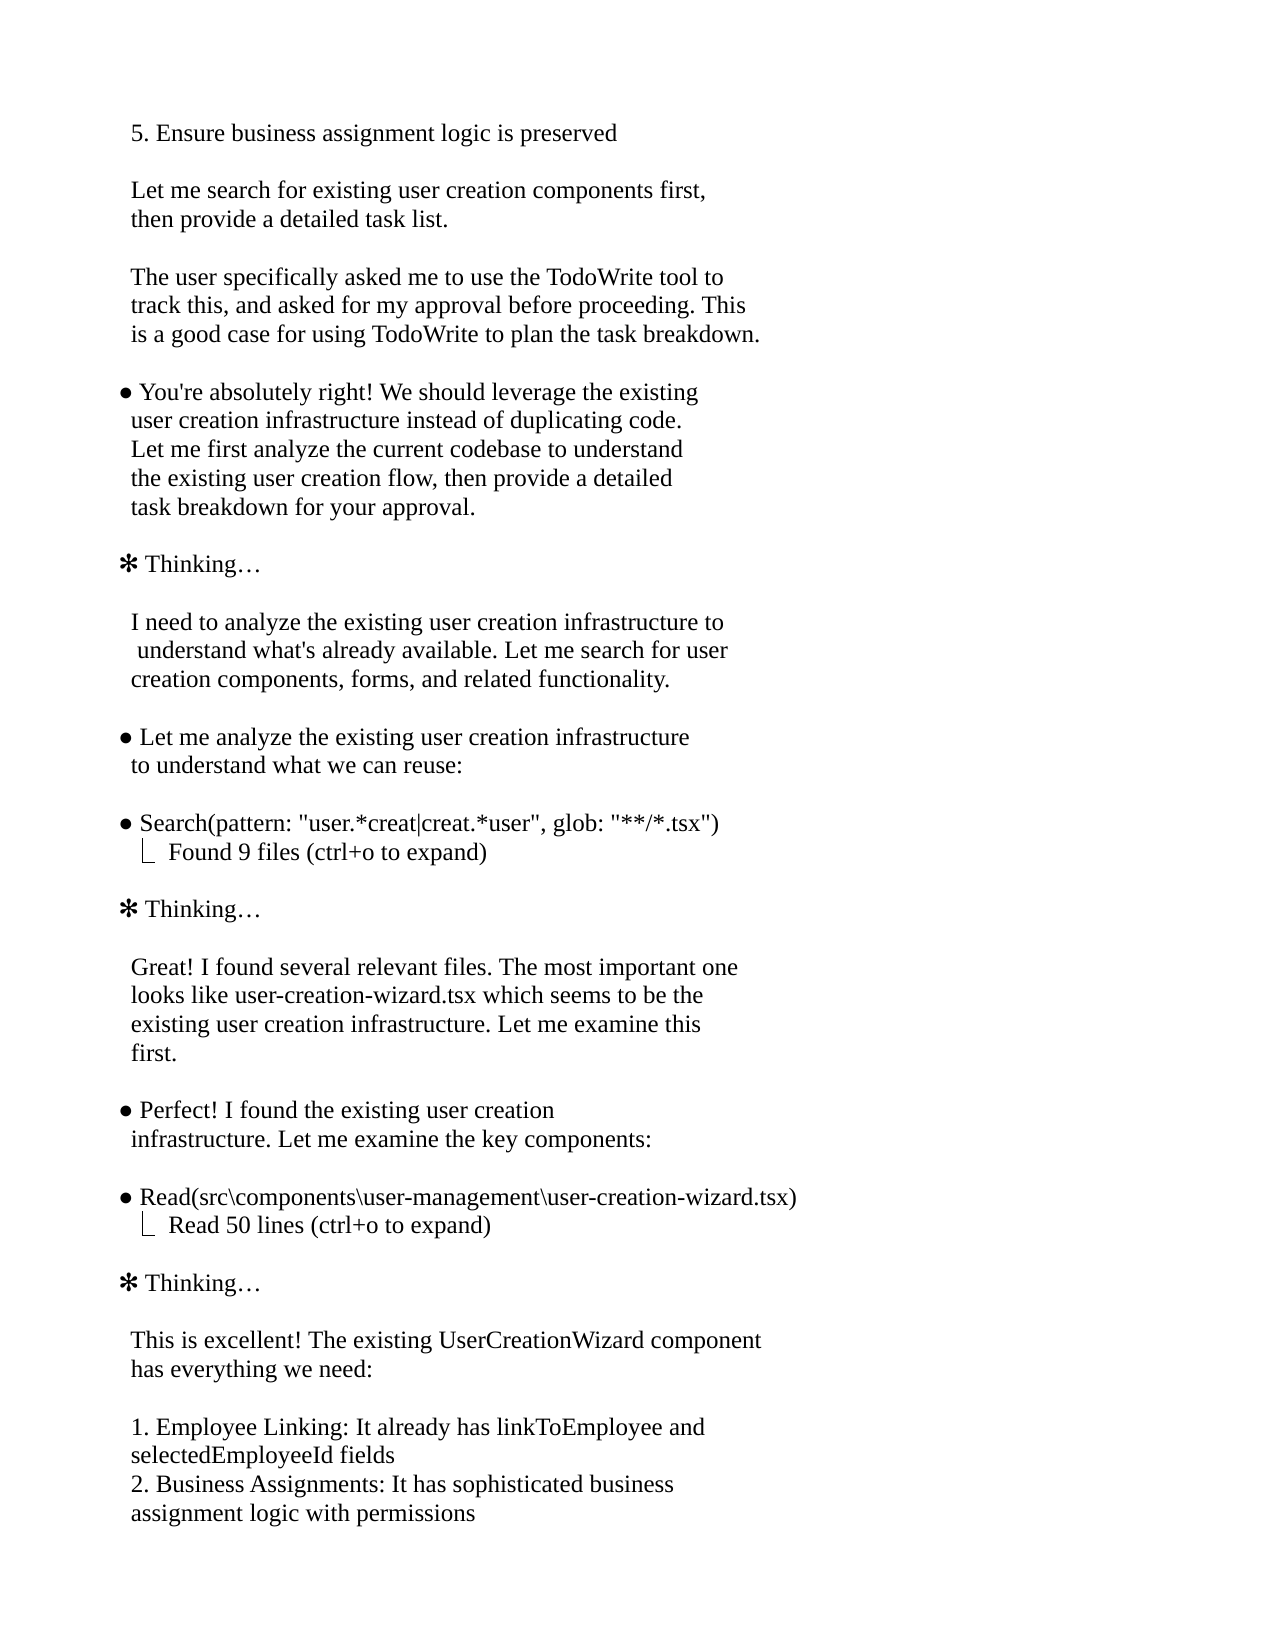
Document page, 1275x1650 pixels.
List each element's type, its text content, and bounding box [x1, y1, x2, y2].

text looks like user-creation-wizard.tsx which seems to be the [118, 981, 1157, 1009]
text ● You're absolutely right! We should leverage the existing [118, 377, 1157, 406]
text 1. Employee Linking: It already has linkToEmployee and [118, 1412, 1157, 1441]
text the existing user creation flow, then provide a detailed [118, 463, 1157, 492]
text to understand what we can reuse: [118, 751, 1157, 779]
text infrastructure. Let me examine the key components: [118, 1124, 1157, 1153]
text has everything we need: [118, 1354, 1157, 1383]
text understand what's already available. Let me search for user [118, 636, 1157, 664]
text task breakdown for your approval. [118, 492, 1157, 521]
text ✻ Thinking… [118, 549, 1157, 578]
text user creation infrastructure instead of duplicating code. [118, 406, 1157, 434]
text I need to analyze the existing user creation infrastructure to [118, 607, 1157, 636]
text ⎿ Found 9 files (ctrl+o to expand) [118, 837, 1157, 866]
text This is excellent! The existing UserCreationWizard component [118, 1326, 1157, 1354]
text ⎿ Read 50 lines (ctrl+o to expand) [118, 1211, 1157, 1239]
text existing user creation infrastructure. Let me examine this [118, 1009, 1157, 1038]
text first. [118, 1038, 1157, 1067]
text Let me search for existing user creation components first, [118, 176, 1157, 204]
text then provide a detailed task list. [118, 204, 1157, 233]
text ● Search(pattern: "user.*creat|creat.*user", glob: "**/*.tsx") [118, 808, 1157, 837]
text 5. Ensure business assignment logic is preserved [118, 118, 1157, 147]
text creation components, forms, and related functionality. [118, 664, 1157, 693]
text ● Read(src\components\user-management\user-creation-wizard.tsx) [118, 1182, 1157, 1211]
text ✻ Thinking… [118, 894, 1157, 923]
text Let me first analyze the current codebase to understand [118, 434, 1157, 463]
text ● Perfect! I found the existing user creation [118, 1096, 1157, 1124]
text ✻ Thinking… [118, 1268, 1157, 1297]
text is a good case for using TodoWrite to plan the task breakdown. [118, 319, 1157, 348]
text selectedEmployeeId fields [118, 1441, 1157, 1469]
text The user specifically asked me to use the TodoWrite tool to [118, 262, 1157, 291]
text assignment logic with permissions [118, 1498, 1157, 1527]
text track this, and asked for my approval before proceeding. This [118, 291, 1157, 319]
text ● Let me analyze the existing user creation infrastructure [118, 722, 1157, 751]
text 2. Business Assignments: It has sophisticated business [118, 1469, 1157, 1498]
text Great! I found several relevant files. The most important one [118, 952, 1157, 981]
